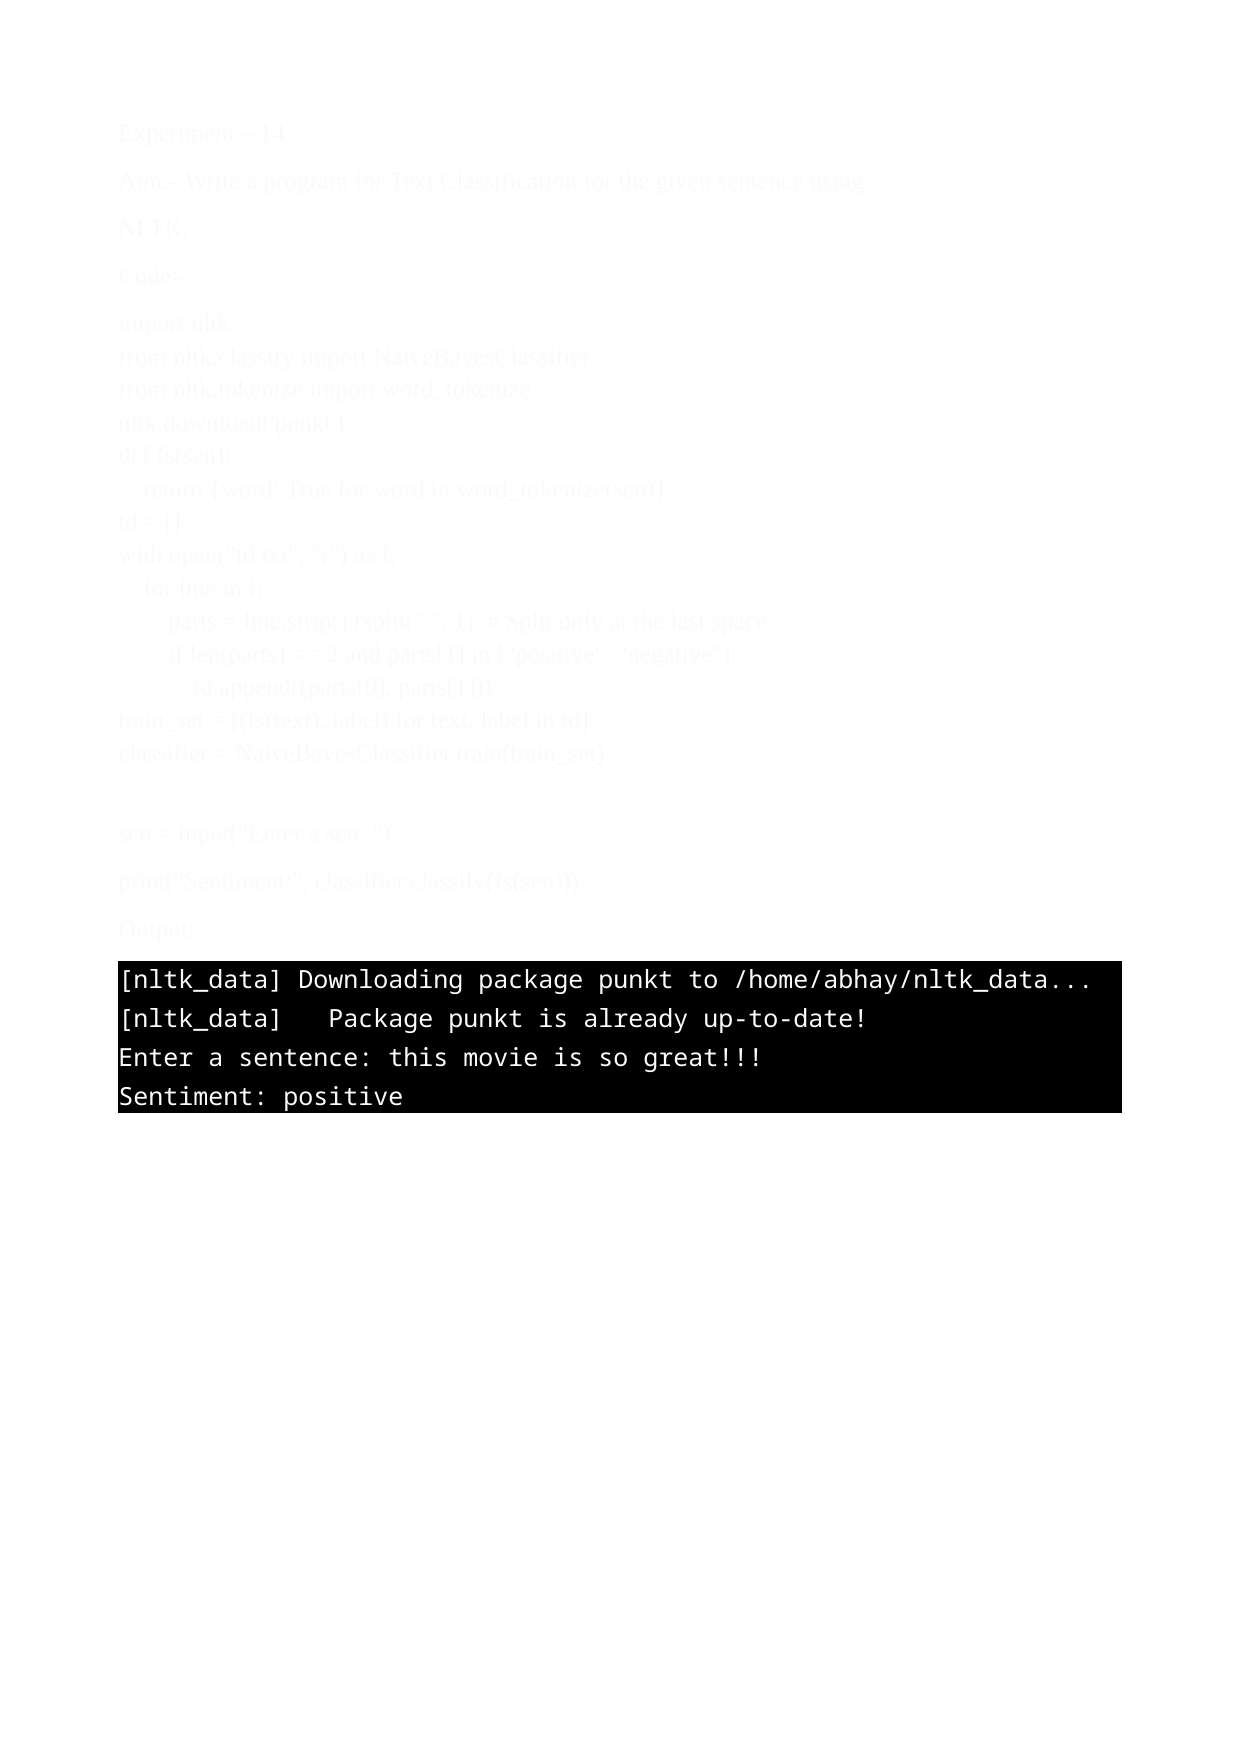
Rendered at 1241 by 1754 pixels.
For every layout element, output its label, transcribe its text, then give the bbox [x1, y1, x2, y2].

text td = [] [118, 507, 1122, 535]
text Code:- [118, 261, 1122, 290]
text [nltk_data] Downloading package punkt to /home/abhay/nltk_data... [118, 961, 1122, 995]
text Aim:- Write a program for Text Classification for the given sentence using [118, 166, 1122, 194]
text Output:- [118, 914, 1122, 942]
text td.append((parts[0], parts[1])) [118, 672, 1122, 701]
text import nltk [118, 308, 1122, 337]
text classifier = NaiveBayesClassifier.train(train_set) [118, 738, 1122, 767]
text [nltk_data] Package punkt is already up-to-date! [118, 1000, 1122, 1034]
text train_set = [(fs(text), label) for text, label in td] [118, 705, 1122, 733]
text if len(parts) == 2 and parts[1] in ["positive", "negative"]: [118, 639, 1122, 667]
text Experiment – 14 [118, 118, 1122, 147]
text def fs(sen): [118, 441, 1122, 469]
text Sentiment: positive [118, 1079, 1122, 1113]
text sen = input("Enter a sen: ") [118, 818, 1122, 847]
text Enter a sentence: this movie is so great!!! [118, 1039, 1122, 1074]
text parts = line.strip().rsplit(" ", 1) # Split only at the last space [118, 606, 1122, 634]
text for line in f: [118, 573, 1122, 601]
text with open("td.txt", "r") as f: [118, 540, 1122, 568]
text NLTK. [118, 213, 1122, 242]
text print("Sentiment:", classifier.classify(fs(sen))) [118, 866, 1122, 895]
text nltk.download('punkt') [118, 408, 1122, 436]
text from nltk.classify import NaiveBayesClassifier [118, 342, 1122, 370]
text from nltk.tokenize import word_tokenize [118, 374, 1122, 403]
text return {word: True for word in word_tokenize(sen)} [118, 474, 1122, 502]
